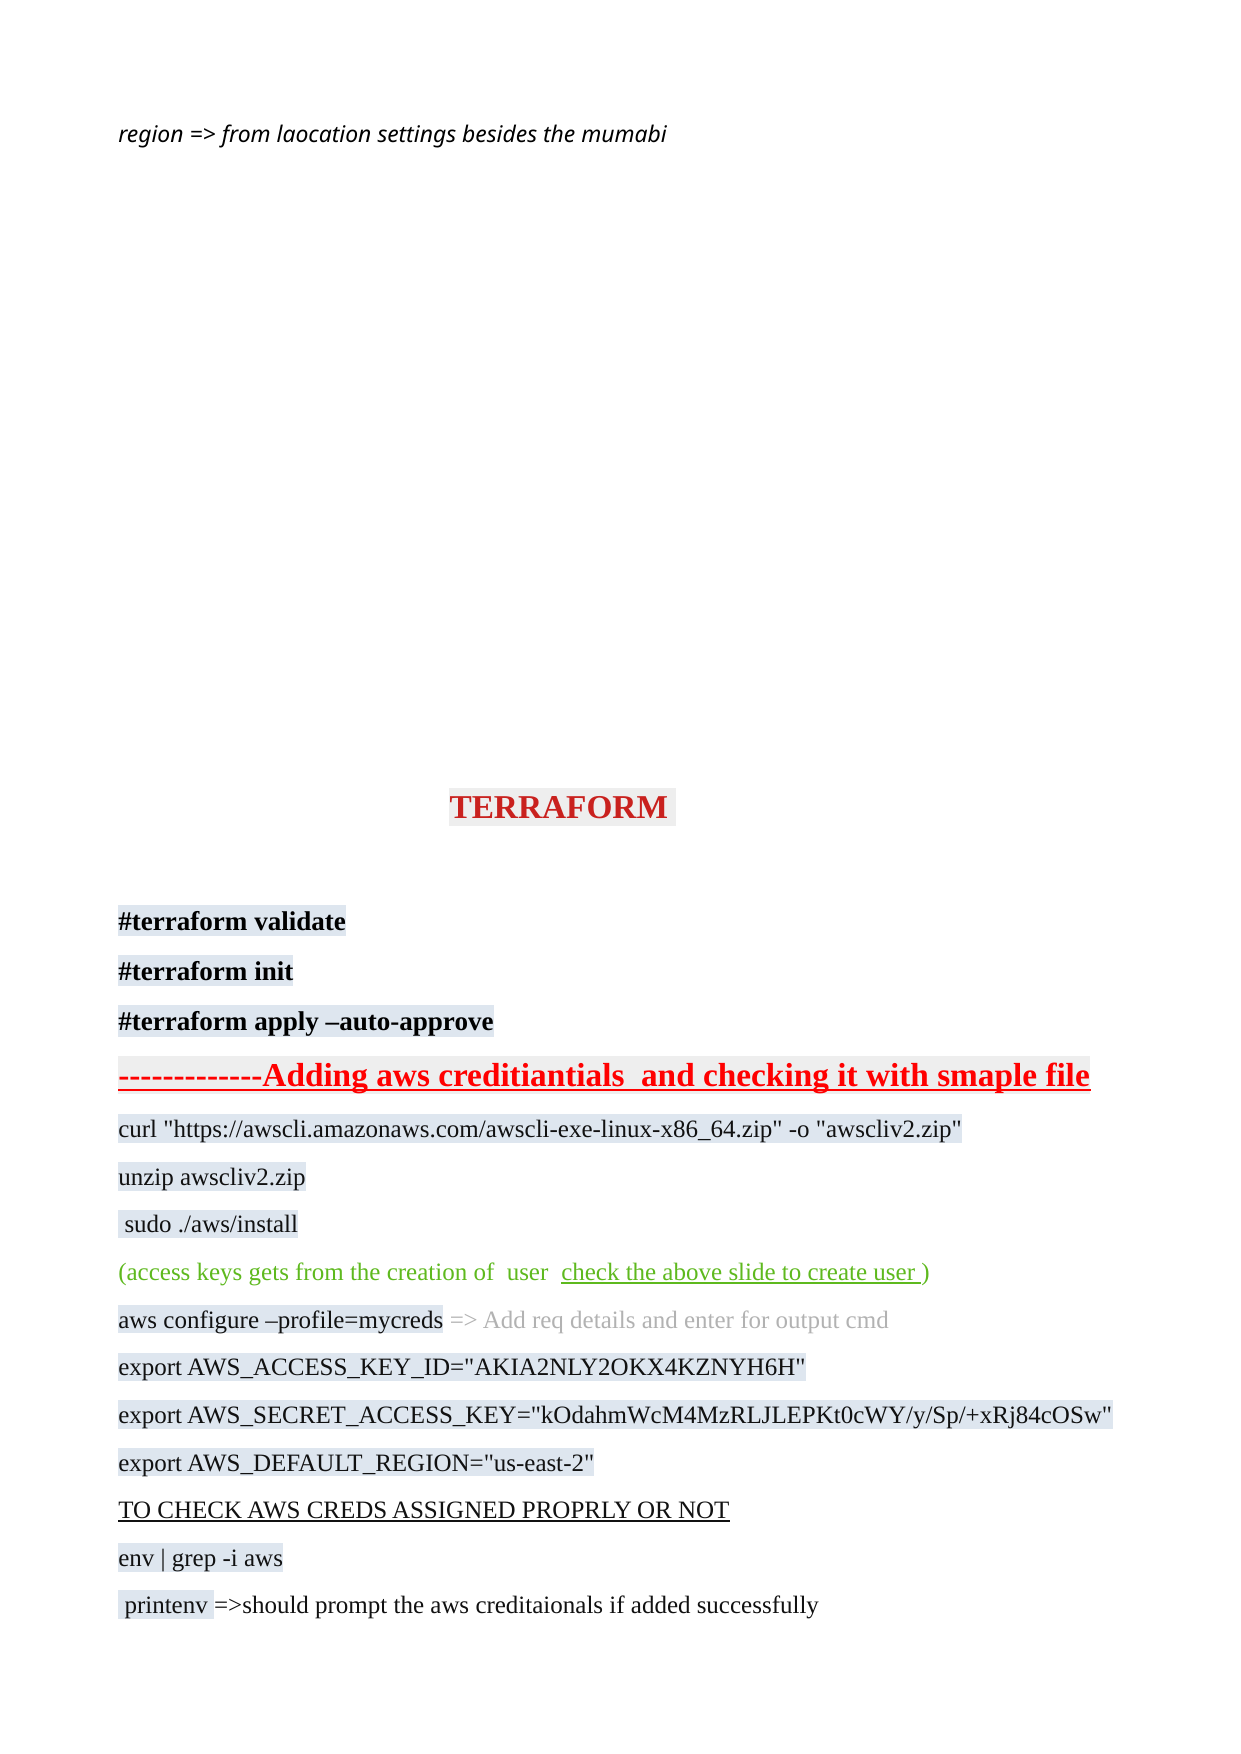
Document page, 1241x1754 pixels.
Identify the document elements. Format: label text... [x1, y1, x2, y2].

text TO CHECK AWS CREDS ASSIGNED PROPRLY OR NOT [118, 1495, 1122, 1524]
text sudo ./aws/install [118, 1209, 1122, 1238]
text region => from laocation settings besides the mumabi [118, 118, 1122, 149]
text env | grep -i aws [118, 1543, 1122, 1572]
text printenv =>should prompt the aws creditaionals if added successfully [118, 1590, 1122, 1619]
text -------------Adding aws creditiantials and checking it with smaple file [118, 1056, 1122, 1094]
text TERRAFORM [118, 787, 1122, 826]
text (access keys gets from the creation of user check the above slide to create user ) [118, 1257, 1122, 1286]
text #terraform validate [118, 905, 1122, 936]
text #terraform apply –auto-approve [118, 1005, 1122, 1037]
text unzip awscliv2.zip [118, 1162, 1122, 1191]
text #terraform init [118, 955, 1122, 986]
text export AWS_ACCESS_KEY_ID="AKIA2NLY2OKX4KZNYH6H" [118, 1352, 1122, 1381]
text aws configure –profile=mycreds => Add req details and enter for output cmd [118, 1305, 1122, 1333]
text curl "https://awscli.amazonaws.com/awscli-exe-linux-x86_64.zip" -o "awscliv2.zip" [118, 1114, 1122, 1143]
text export AWS_SECRET_ACCESS_KEY="kOdahmWcM4MzRLJLEPKt0cWY/y/Sp/+xRj84cOSw" [118, 1400, 1122, 1429]
text export AWS_DEFAULT_REGION="us-east-2" [118, 1448, 1122, 1476]
